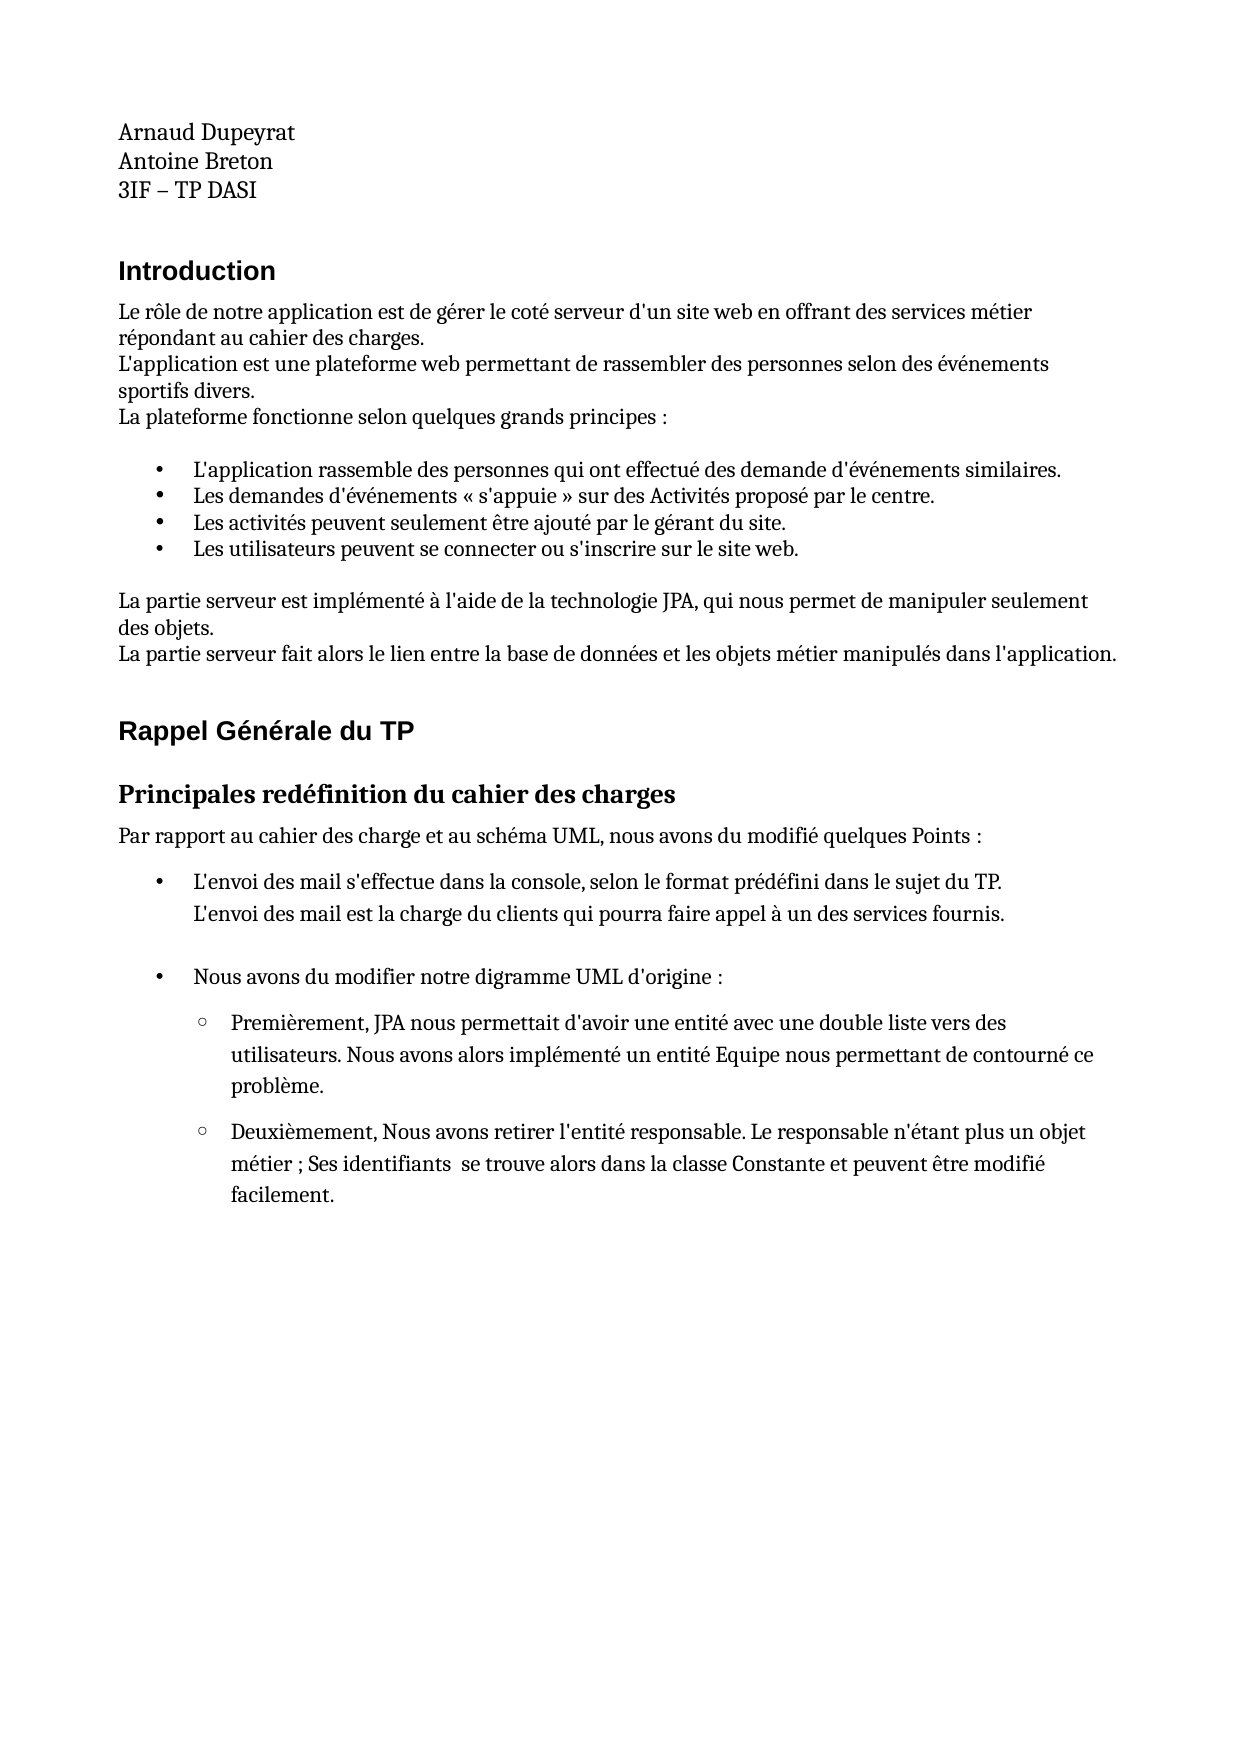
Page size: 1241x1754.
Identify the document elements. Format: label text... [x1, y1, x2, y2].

list Les activités peuvent seulement être ajouté par le gérant du site. [156, 509, 1122, 536]
list Premièrement, JPA nous permettait d'avoir une entité avec une double liste vers des utilisateurs. Nous avons alors implémenté un entité Equipe nous permettant de contourné ce problème. [193, 1010, 1122, 1099]
list L'envoi des mail est la charge du clients qui pourra faire appel à un des services fournis. [156, 901, 1122, 927]
text L'application est une plateforme web permettant de rassembler des personnes selon des événements sportifs divers. [118, 351, 1122, 404]
text Par rapport au cahier des charge et au schéma UML, nous avons du modifié quelques Points : [118, 823, 1122, 849]
subtitle Principales redéfinition du cahier des charges [118, 779, 1122, 810]
text La partie serveur fait alors le lien entre la base de données et les objets métier manipulés dans l'application. [118, 641, 1122, 667]
list Les utilisateurs peuvent se connecter ou s'inscrire sur le site web. [156, 536, 1122, 562]
list Nous avons du modifier notre digramme UML d'origine : [156, 964, 1122, 990]
text Le rôle de notre application est de gérer le coté serveur d'un site web en offrant des services métier répondant au cahier des charges. [118, 298, 1122, 351]
subtitle Introduction [118, 255, 1122, 286]
list L'envoi des mail s'effectue dans la console, selon le format prédéfini dans le sujet du TP. [156, 869, 1122, 895]
text La plateforme fonctionne selon quelques grands principes : [118, 404, 1122, 430]
subtitle Rappel Générale du TP [118, 714, 1122, 746]
list Les demandes d'événements « s'appuie » sur des Activités proposé par le centre. [156, 483, 1122, 509]
list Deuxièmement, Nous avons retirer l'entité responsable. Le responsable n'étant plus un objet métier ; Ses identifiants se trouve alors dans la classe Constante et peuvent être modifié facilement. [193, 1119, 1122, 1208]
text La partie serveur est implémenté à l'aide de la technologie JPA, qui nous permet de manipuler seulement des objets. [118, 562, 1122, 641]
list L'application rassemble des personnes qui ont effectué des demande d'événements similaires. [156, 457, 1122, 483]
